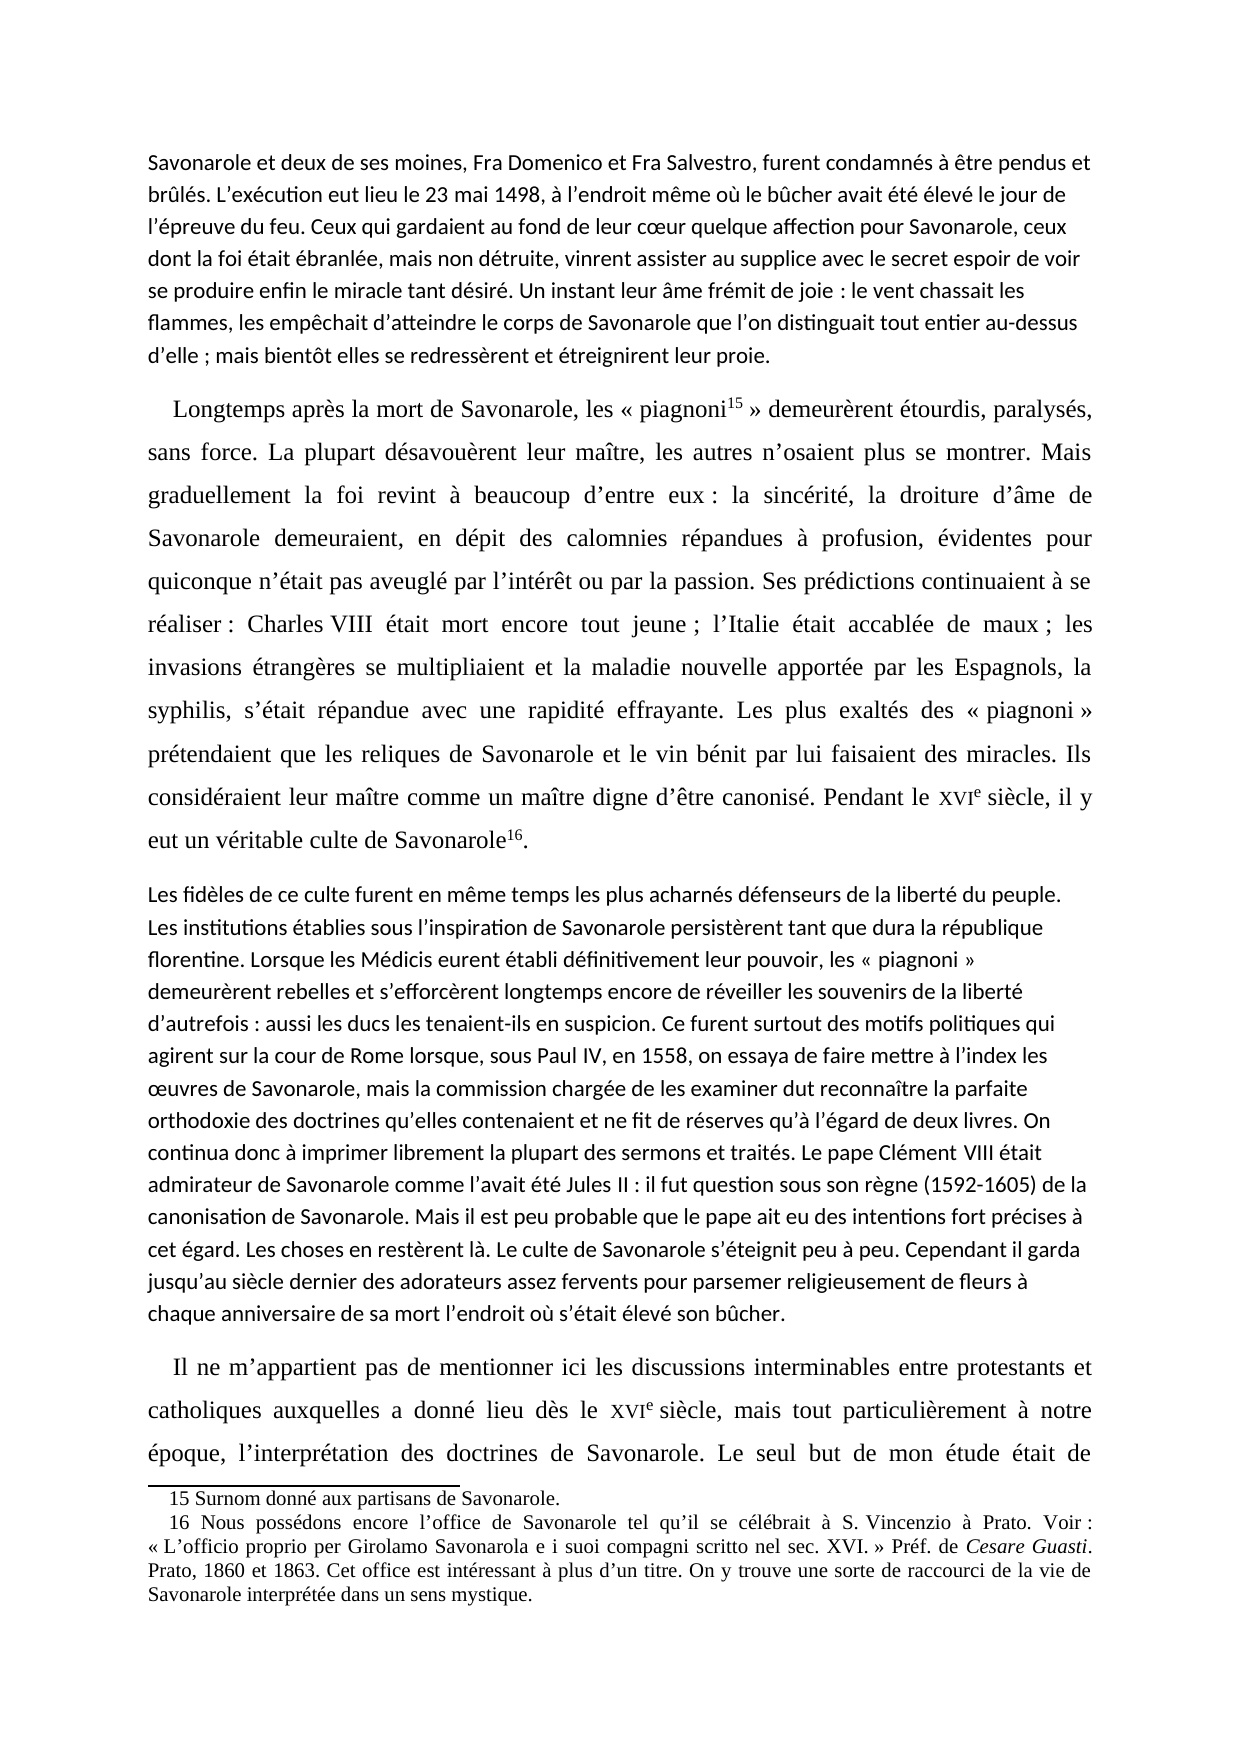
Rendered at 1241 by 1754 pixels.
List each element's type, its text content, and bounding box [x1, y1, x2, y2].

text Les fidèles de ce culte furent en même temps les plus acharnés défenseurs de la liberté du peuple. Les institutions établies sous l’inspiration de Savonarole persistèrent tant que dura la république florentine. Lorsque les Médicis eurent établi définitivement leur pouvoir, les « piagnoni » demeurèrent rebelles et s’efforcèrent longtemps encore de réveiller les souvenirs de la liberté d’autrefois : aussi les ducs les tenaient-ils en suspicion. Ce furent surtout des motifs politiques qui agirent sur la cour de Rome lorsque, sous Paul IV, en 1558, on essaya de faire mettre à l’index les œuvres de Savonarole, mais la commission chargée de les examiner dut reconnaître la parfaite orthodoxie des doctrines qu’elles contenaient et ne fit de réserves qu’à l’égard de deux livres. On continua donc à imprimer librement la plupart des sermons et traités. Le pape Clément VIII était admirateur de Savonarole comme l’avait été Jules II : il fut question sous son règne (1592-1605) de la canonisation de Savonarole. Mais il est peu probable que le pape ait eu des intentions fort précises à cet égard. Les choses en restèrent là. Le culte de Savonarole s’éteignit peu à peu. Cependant il garda jusqu’au siècle dernier des adorateurs assez fervents pour parsemer religieusement de fleurs à chaque anniversaire de sa mort l’endroit où s’était élevé son bûcher. [148, 881, 1093, 1327]
text Surnom donné aux partisans de Savonarole. [148, 1486, 1093, 1510]
text Savonarole et deux de ses moines, Fra Domenico et Fra Salvestro, furent condamnés à être pendus et brûlés. L’exécution eut lieu le 23 mai 1498, à l’endroit même où le bûcher avait été élevé le jour de l’épreuve du feu. Ceux qui gardaient au fond de leur cœur quelque affection pour Savonarole, ceux dont la foi était ébranlée, mais non détruite, vinrent assister au supplice avec le secret espoir de voir se produire enfin le miracle tant désiré. Un instant leur âme frémit de joie : le vent chassait les flammes, les empêchait d’atteindre le corps de Savonarole que l’on distinguait tout entier au-dessus d’elle ; mais bientôt elles se redressèrent et étreignirent leur proie. [148, 148, 1093, 369]
text Longtemps après la mort de Savonarole, les « piagnoni » demeurèrent étourdis, paralysés, sans force. La plupart désavouèrent leur maître, les autres n’osaient plus se montrer. Mais graduellement la foi revint à beaucoup d’entre eux : la sincérité, la droiture d’âme de Savonarole demeuraient, en dépit des calomnies répandues à profusion, évidentes pour quiconque n’était pas aveuglé par l’intérêt ou par la passion. Ses prédictions continuaient à se réaliser : Charles VIII était mort encore tout jeune ; l’Italie était accablée de maux ; les invasions étrangères se multipliaient et la maladie nouvelle apportée par les Espagnols, la syphilis, s’était répandue avec une rapidité effrayante. Les plus exaltés des « piagnoni » prétendaient que les reliques de Savonarole et le vin bénit par lui faisaient des miracles. Ils considéraient leur maître comme un maître digne d’être canonisé. Pendant le xvie siècle, il y eut un véritable culte de Savonarole. [148, 394, 1093, 854]
text Il ne m’appartient pas de mentionner ici les discussions interminables entre protestants et catholiques auxquelles a donné lieu dès le xvie siècle, mais tout particulièrement à notre époque, l’interprétation des doctrines de Savonarole. Le seul but de mon étude était de [148, 1352, 1093, 1467]
text Nous possédons encore l’office de Savonarole tel qu’il se célébrait à S. Vincenzio à Prato. Voir : « L’officio proprio per Girolamo Savonarola e i suoi compagni scritto nel sec. XVI. » Préf. de Cesare Guasti. Prato, 1860 et 1863. Cet office est intéressant à plus d’un titre. On y trouve une sorte de raccourci de la vie de Savonarole interprétée dans un sens mystique. [148, 1510, 1093, 1606]
